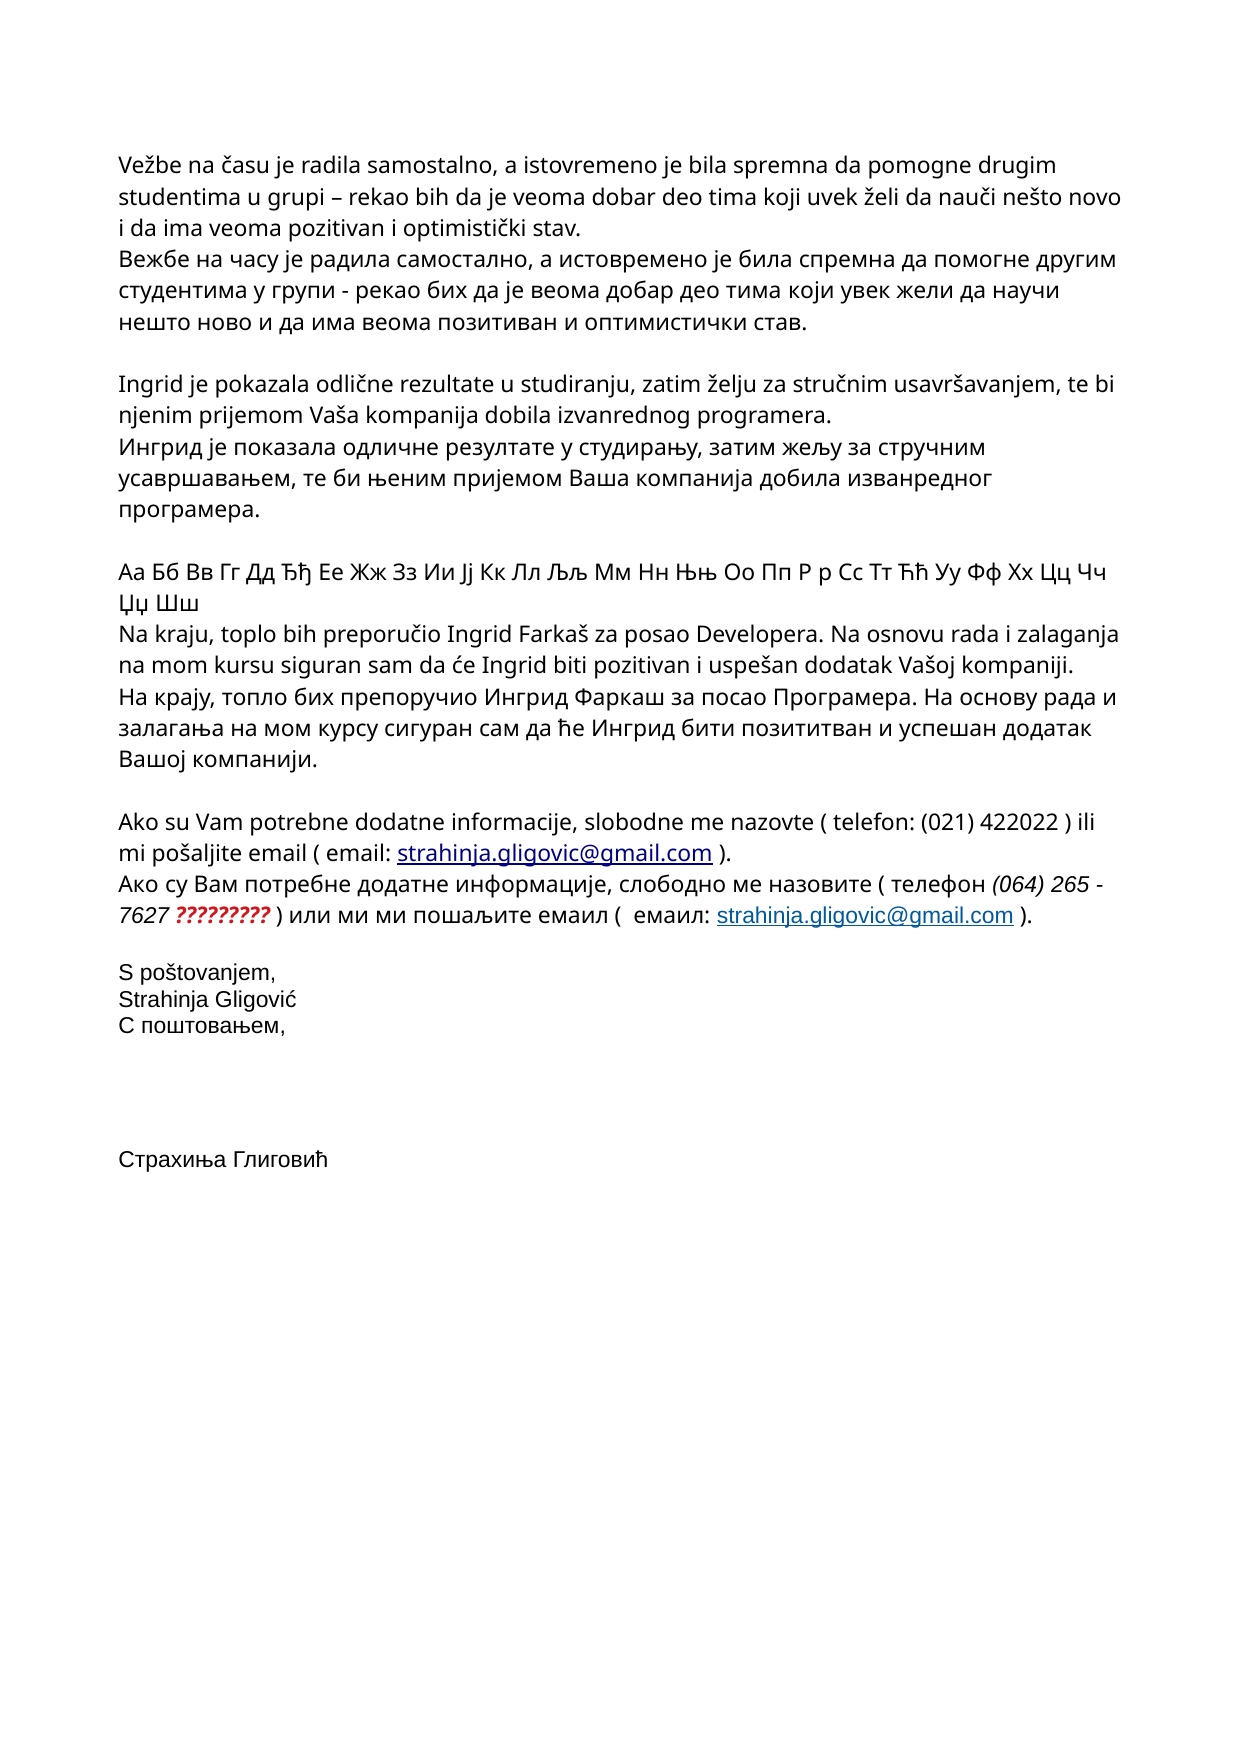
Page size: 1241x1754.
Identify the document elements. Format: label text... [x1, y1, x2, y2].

text Аа Бб Вв Гг Дд Ђђ Ее Жж Зз Ии Јј Кк Лл Љљ Мм Нн Њњ Оо Пп Р р Сс Тт Ћћ Уу Фф Хх Цц Чч Џџ Шш [118, 556, 1122, 618]
text Strahinja Gligović [118, 986, 1122, 1012]
text Вежбе на часу је радила самостално, a истовремено је била спремна да помогне другим студентима у групи - рекао бих да је веома добар део тима кojи увек жели да научи нешто ново и да има веома позитиван и оптимистички став. [118, 243, 1122, 337]
text Акo су Вам потребне додатне информације, слободно ме назовите ( телефон (064) 265 - 7627 ????????? ) или ми ми пошаљите емаил ( емаил: strahinja.gligovic@gmail.com ). [118, 868, 1122, 931]
text Нa крajy, топло бих препоручио Ингрид Фаркаш зa пocao Програмера. На основу рада и залагања на мом курсу сигуран сам да ће Ингрид бити позититван и успешан додатак Вашoj компанији. [118, 681, 1122, 774]
text Ingrid je pokazala odlične rezultate u studiranju, zatim želju za stručnim usavršavanjem, te bi njenim prijemom Vaša kompanija dobila izvanrednog programera. [118, 368, 1122, 431]
text Vežbe na času je radila samostalno, a istovremeno je bila spremna da pomogne drugim studentima u grupi – rekao bih da je veoma dobar deo tima koji uvek želi da nauči nešto novo i da ima veoma pozitivan i optimistički stav. [118, 149, 1122, 243]
text Ингрид je показала одличне резултате у студирању, зaтим жељу за стручним усавршавањем, тe би њеним пријемом Ваша компанија добила изванредног програмера. [118, 431, 1122, 524]
text S poštovanjem, [118, 959, 1122, 986]
text С поштовањем, [118, 1012, 1122, 1038]
text Ako su Vam potrebne dodatne informacije, slobodne me nazovte ( telefon: (021) 422022 ) ili mi pošaljite email ( email: strahinja.gligovic@gmail.com ). [118, 806, 1122, 868]
text Страхиња Глиговић [118, 1144, 1122, 1173]
text Na kraju, toplo bih preporučio Ingrid Farkaš za posao Developera. Na osnovu rada i zalaganja na mom kursu siguran sam da će Ingrid biti pozitivan i uspešan dodatak Vašoj kompaniji. [118, 618, 1122, 681]
